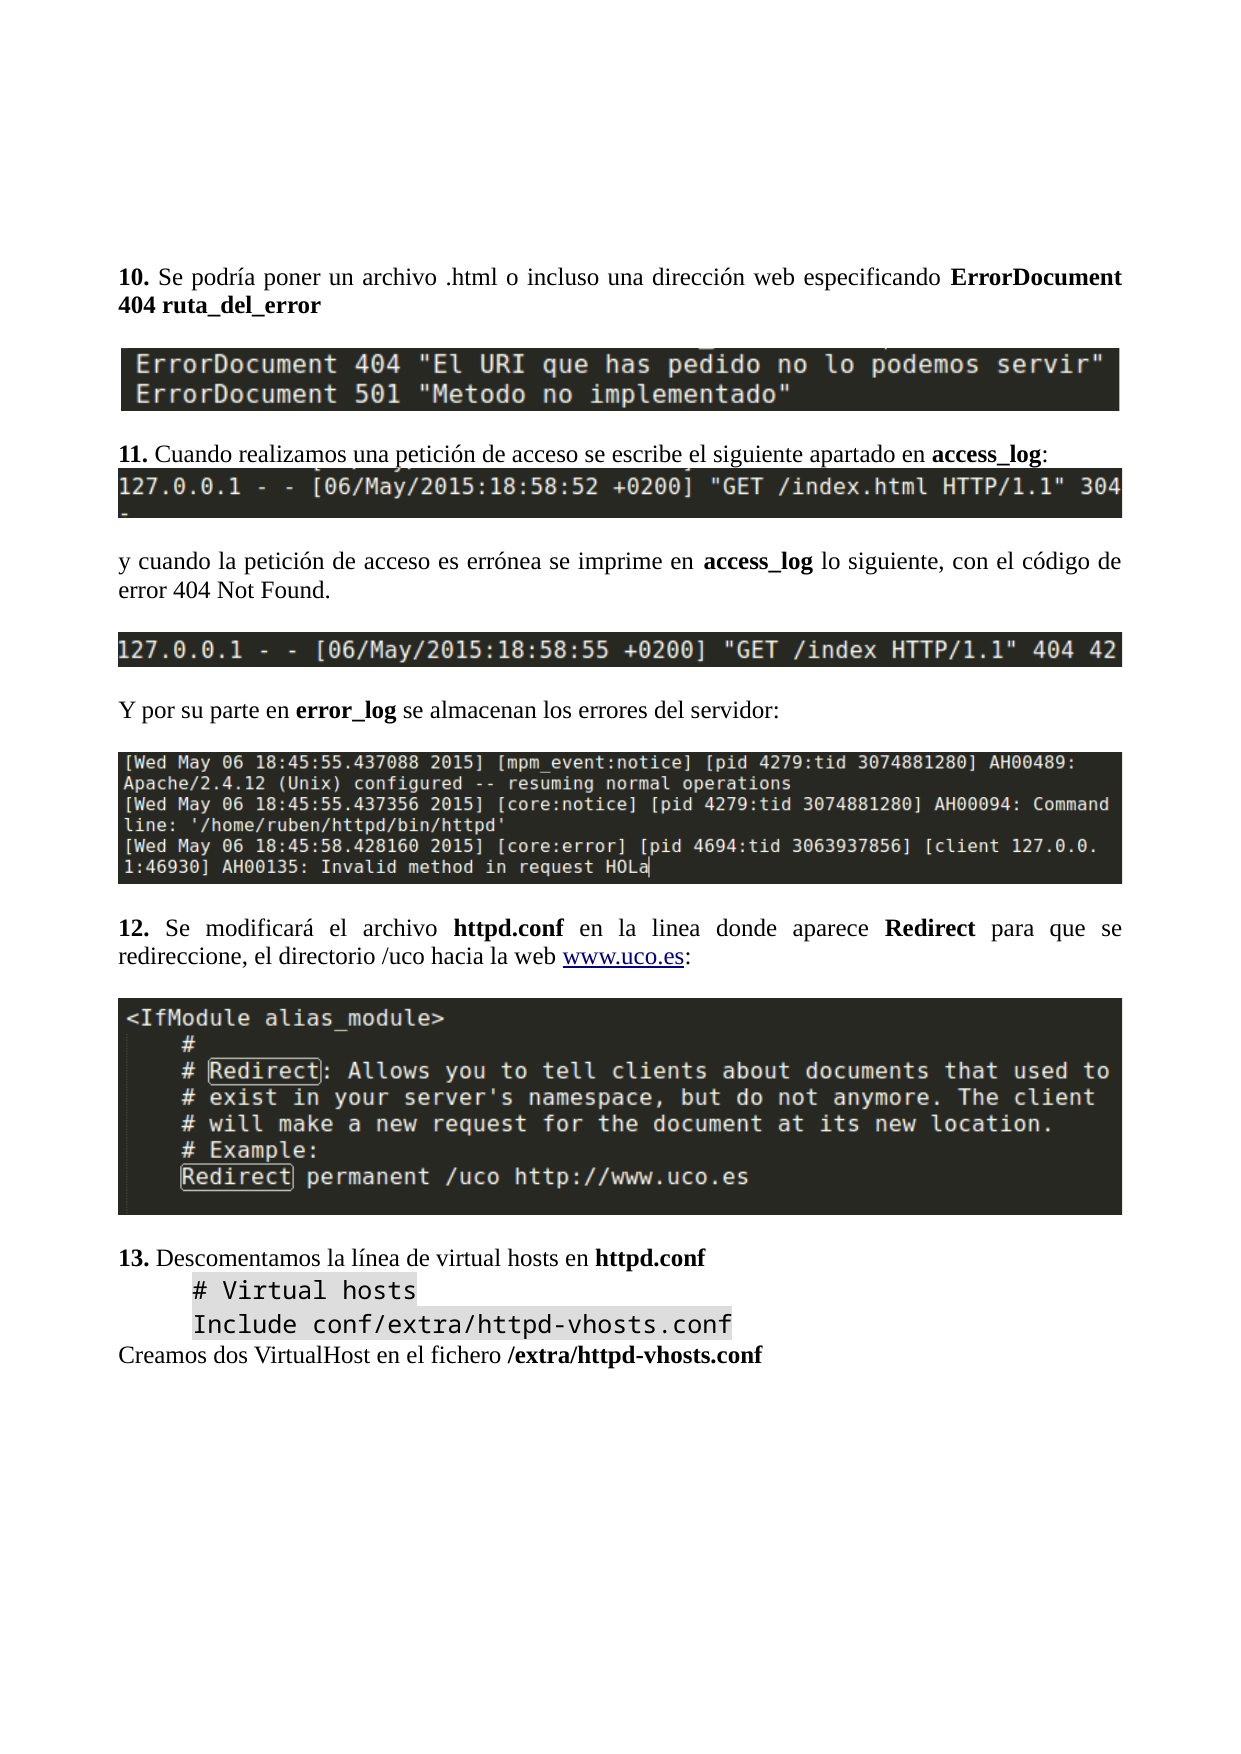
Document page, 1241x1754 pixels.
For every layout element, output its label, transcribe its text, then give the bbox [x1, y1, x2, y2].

picture [121, 348, 1120, 411]
text 13. Descomentamos la línea de virtual hosts en httpd.conf [118, 1243, 1122, 1272]
picture [118, 468, 1123, 518]
text 12. Se modificará el archivo httpd.conf en la linea donde aparece Redirect para que se redireccione, el directorio /uco hacia la web www.uco.es: [118, 913, 1122, 970]
text Creamos dos VirtualHost en el fichero /extra/httpd-vhosts.conf [118, 1340, 1122, 1369]
text Include conf/extra/httpd-vhosts.conf [118, 1306, 1122, 1340]
picture [118, 632, 1123, 667]
picture [118, 752, 1123, 884]
text 11. Cuando realizamos una petición de acceso se escribe el siguiente apartado en access_log: [118, 439, 1122, 468]
picture [118, 998, 1123, 1215]
text y cuando la petición de acceso es errónea se imprime en access_log lo siguiente, con el código de error 404 Not Found. [118, 546, 1122, 604]
text Y por su parte en error_log se almacenan los errores del servidor: [118, 695, 1122, 724]
text # Virtual hosts [118, 1272, 1122, 1306]
text 10. Se podría poner un archivo .html o incluso una dirección web especificando ErrorDocument 404 ruta_del_error [118, 262, 1122, 319]
